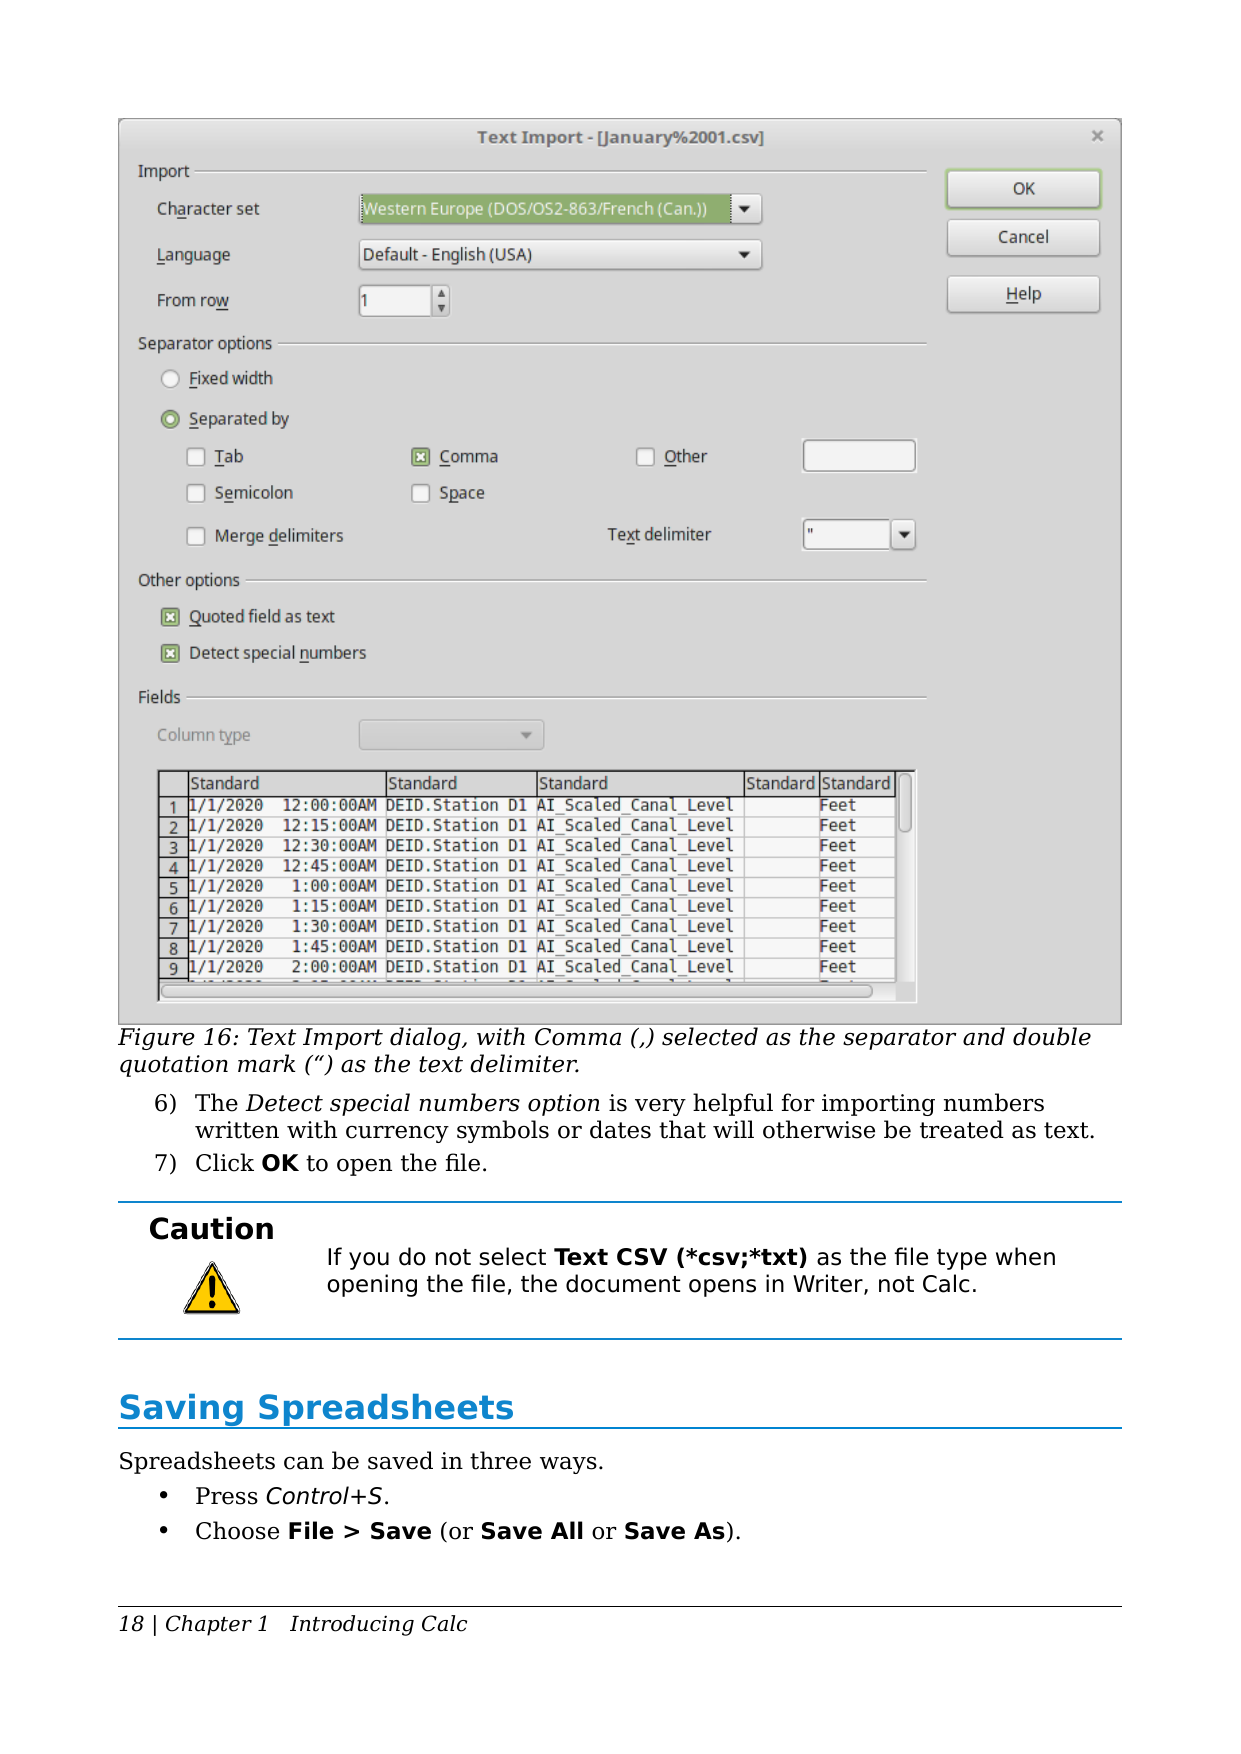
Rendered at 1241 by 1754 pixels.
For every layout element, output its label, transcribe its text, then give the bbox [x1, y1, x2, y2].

subtitle Saving Spreadsheets [118, 1388, 1122, 1427]
list Click OK to open the file. [177, 1150, 1122, 1176]
picture [118, 118, 1122, 1025]
list Choose File > Save (or Save All or Save As). [156, 1516, 1122, 1546]
text Figure 16: Text Import dialog, with Comma (,) selected as the separator and double quotation mark (“) as the text delimiter. [118, 1025, 1122, 1078]
table_header If you do not select Text CSV (*csv;*txt) as the file type when opening the file, the document opens in Writer, not Calc. [305, 1203, 1122, 1338]
list Spreadsheets can be saved in three ways. [118, 1448, 1122, 1474]
list Press Control+S. [156, 1481, 1122, 1510]
table_header Caution [118, 1203, 305, 1338]
picture [179, 1257, 244, 1318]
list The Detect special numbers option is very helpful for importing numbers written with currency symbols or dates that will otherwise be treated as text. [177, 1090, 1122, 1143]
